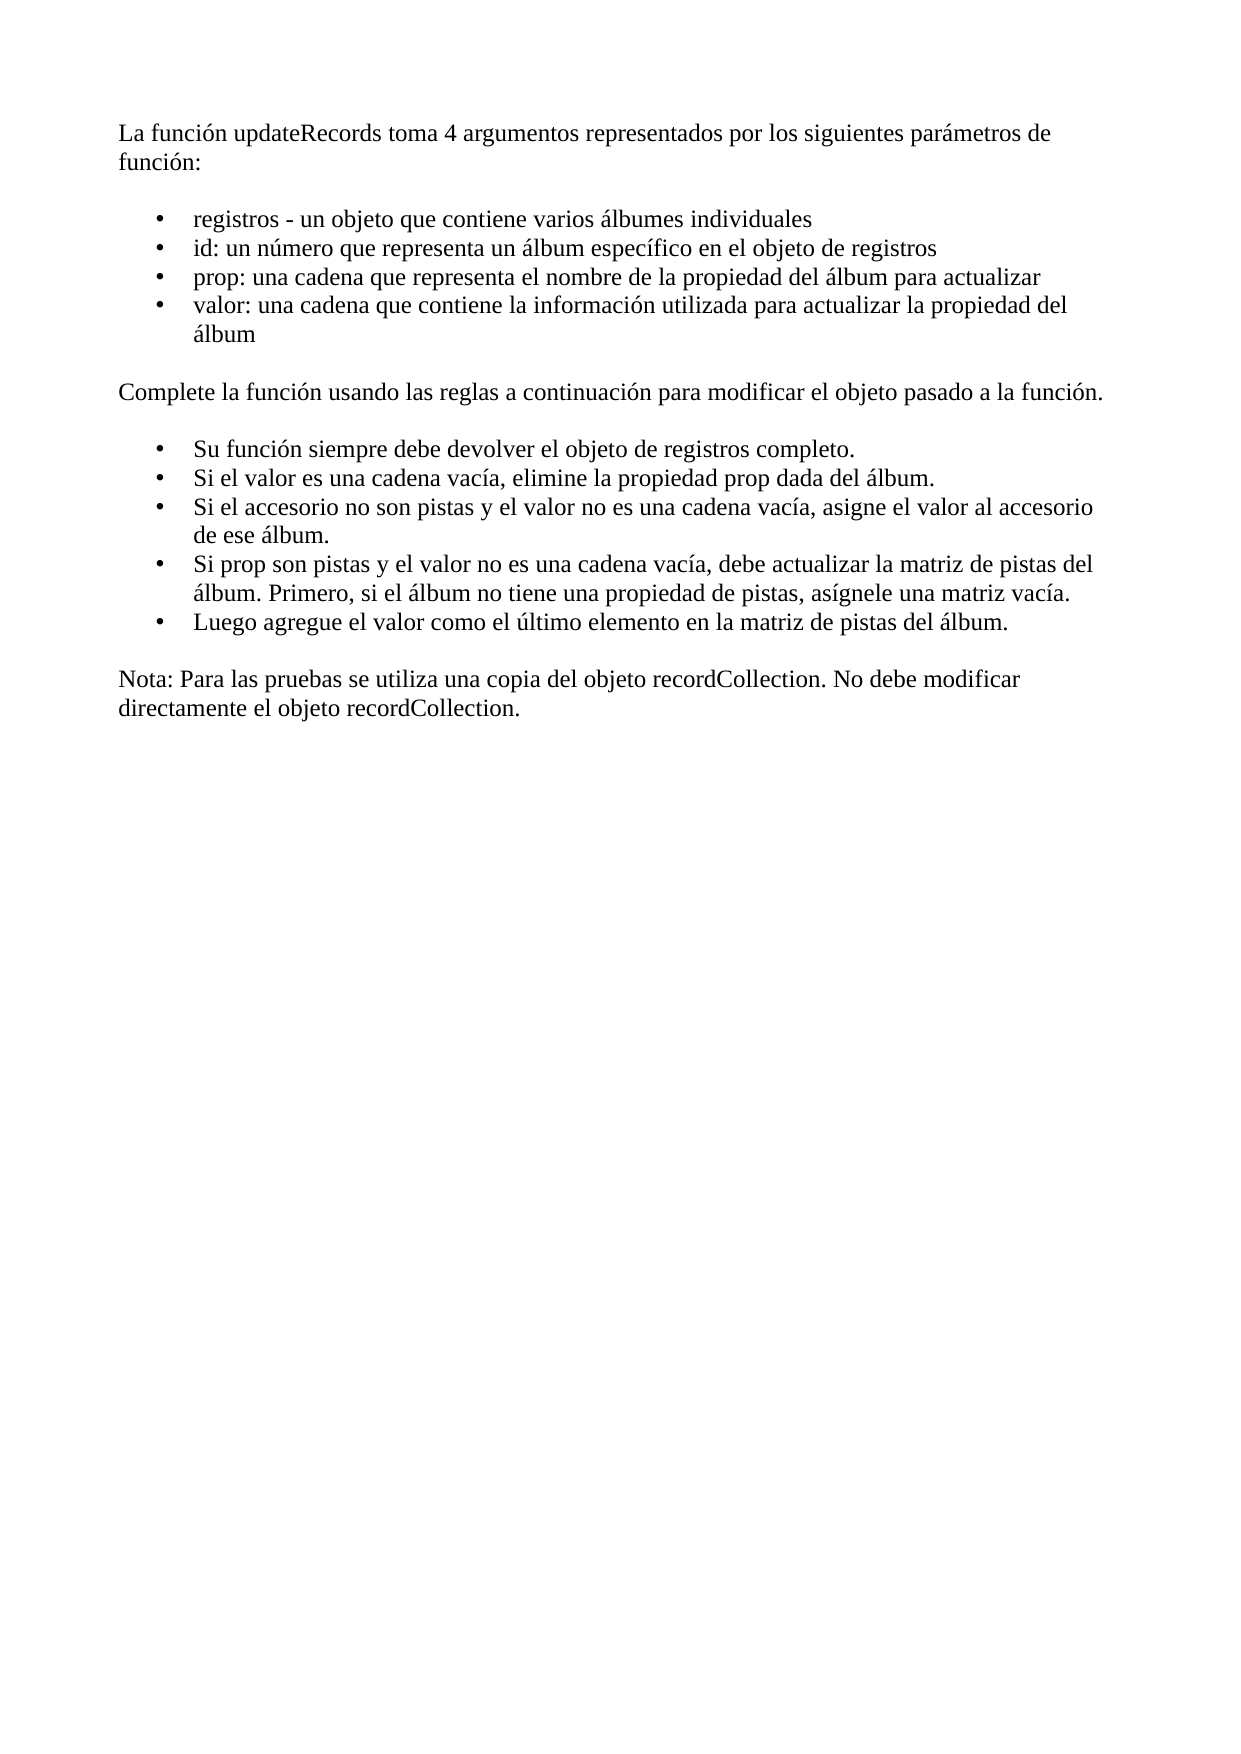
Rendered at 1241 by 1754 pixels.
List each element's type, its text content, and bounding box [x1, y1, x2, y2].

list Luego agregue el valor como el último elemento en la matriz de pistas del álbum. [156, 607, 1122, 636]
list id: un número que representa un álbum específico en el objeto de registros [156, 233, 1122, 262]
text Nota: Para las pruebas se utiliza una copia del objeto recordCollection. No debe modificar directamente el objeto recordCollection. [118, 664, 1122, 722]
list valor: una cadena que contiene la información utilizada para actualizar la propiedad del álbum [156, 291, 1122, 348]
list Si el valor es una cadena vacía, elimine la propiedad prop dada del álbum. [156, 463, 1122, 492]
list registros - un objeto que contiene varios álbumes individuales [156, 204, 1122, 233]
text La función updateRecords toma 4 argumentos representados por los siguientes parámetros de función: [118, 118, 1122, 176]
list Si el accesorio no son pistas y el valor no es una cadena vacía, asigne el valor al accesorio de ese álbum. [156, 492, 1122, 549]
list Si prop son pistas y el valor no es una cadena vacía, debe actualizar la matriz de pistas del álbum. Primero, si el álbum no tiene una propiedad de pistas, asígnele una matriz vacía. [156, 549, 1122, 607]
text Complete la función usando las reglas a continuación para modificar el objeto pasado a la función. [118, 377, 1122, 406]
list Su función siempre debe devolver el objeto de registros completo. [156, 434, 1122, 463]
list prop: una cadena que representa el nombre de la propiedad del álbum para actualizar [156, 262, 1122, 291]
